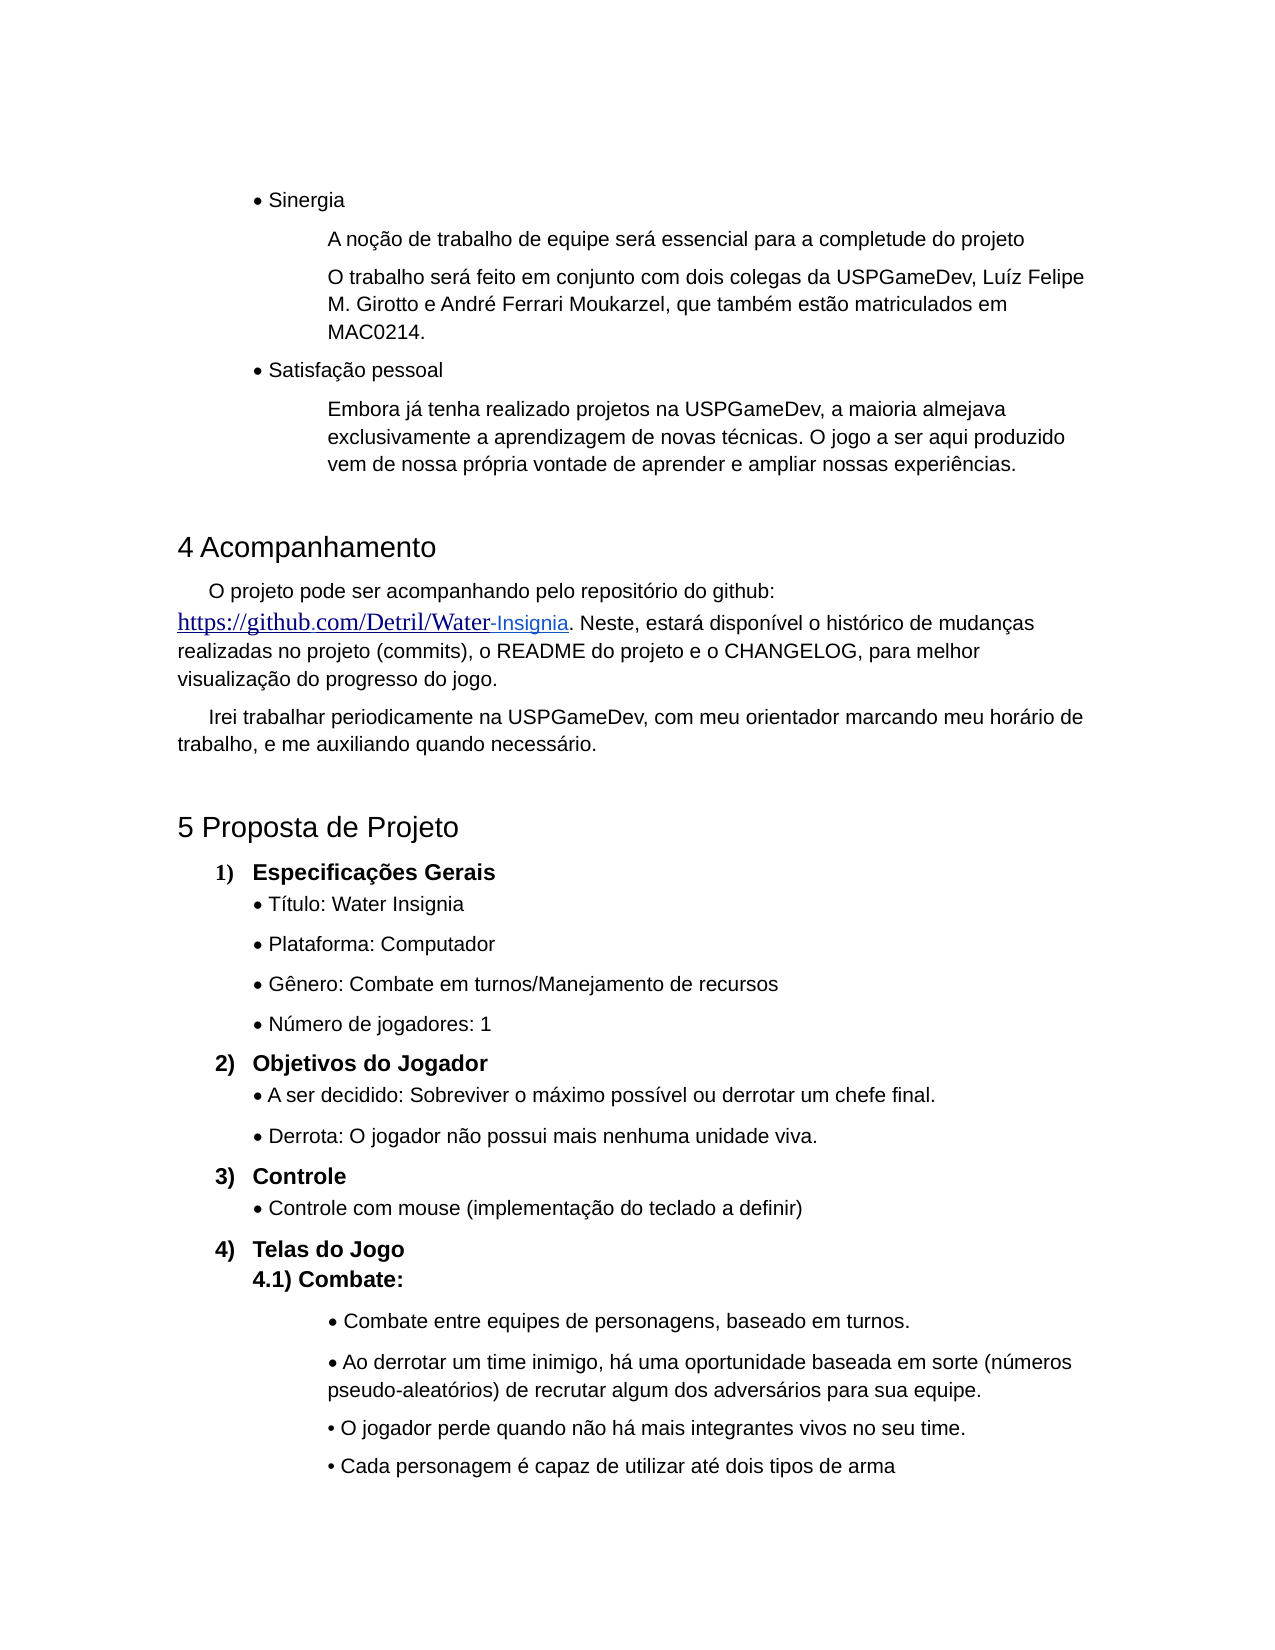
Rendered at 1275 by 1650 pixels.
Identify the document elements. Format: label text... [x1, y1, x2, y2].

text 4 Acompanhamento [177, 530, 1098, 563]
text Irei trabalhar periodicamente na USPGameDev, com meu orientador marcando meu horário de trabalho, e me auxiliando quando necessário. [177, 704, 1098, 756]
text • Título: Water Insignia [177, 889, 1098, 917]
text • Satisfação pessoal [177, 358, 1098, 383]
text A noção de trabalho de equipe será essencial para a completude do projeto [252, 227, 1098, 251]
text • Cada personagem é capaz de utilizar até dois tipos de arma [327, 1454, 1098, 1478]
list Especificações Gerais [215, 858, 1098, 885]
text 3) Controle [215, 1163, 1098, 1189]
text • O jogador perde quando não há mais integrantes vivos no seu time. [327, 1416, 1098, 1440]
text O projeto pode ser acompanhando pelo repositório do github: https://github.com/Detril/Water-Insignia. Neste, estará disponível o histórico de mudanças realizadas no projeto (commits), o README do projeto e o CHANGELOG, para melhor visualização do progresso do jogo. [177, 579, 1098, 691]
text O trabalho será feito em conjunto com dois colegas da USPGameDev, Luíz Felipe M. Girotto e André Ferrari Moukarzel, que também estão matriculados em MAC0214. [327, 265, 1098, 344]
text • Controle com mouse (implementação do teclado a definir) [177, 1193, 1098, 1221]
text • Plataforma: Computador [177, 932, 1098, 957]
text 2) Objetivos do Jogador [215, 1050, 1098, 1077]
text • Combate entre equipes de personagens, baseado em turnos. [177, 1306, 1098, 1334]
text Embora já tenha realizado projetos na USPGameDev, a maioria almejava exclusivamente a aprendizagem de novas técnicas. O jogo a ser aqui produzido vem de nossa própria vontade de aprender e ampliar nossas experiências. [327, 397, 1098, 476]
text • Gênero: Combate em turnos/Manejamento de recursos [177, 971, 1098, 997]
text 4.1) Combate: [177, 1266, 1098, 1292]
text • Número de jogadores: 1 [177, 1011, 1098, 1036]
text 5 Proposta de Projeto [177, 809, 1098, 843]
text • Sinergia [177, 187, 1098, 213]
text • A ser decidido: Sobreviver o máximo possível ou derrotar um chefe final. [177, 1081, 1098, 1108]
text • Derrota: O jogador não possui mais nenhuma unidade viva. [177, 1123, 1098, 1148]
text 4) Telas do Jogo [215, 1236, 1098, 1262]
text • Ao derrotar um time inimigo, há uma oportunidade baseada em sorte (números pseudo-aleatórios) de recrutar algum dos adversários para sua equipe. [327, 1349, 1098, 1402]
